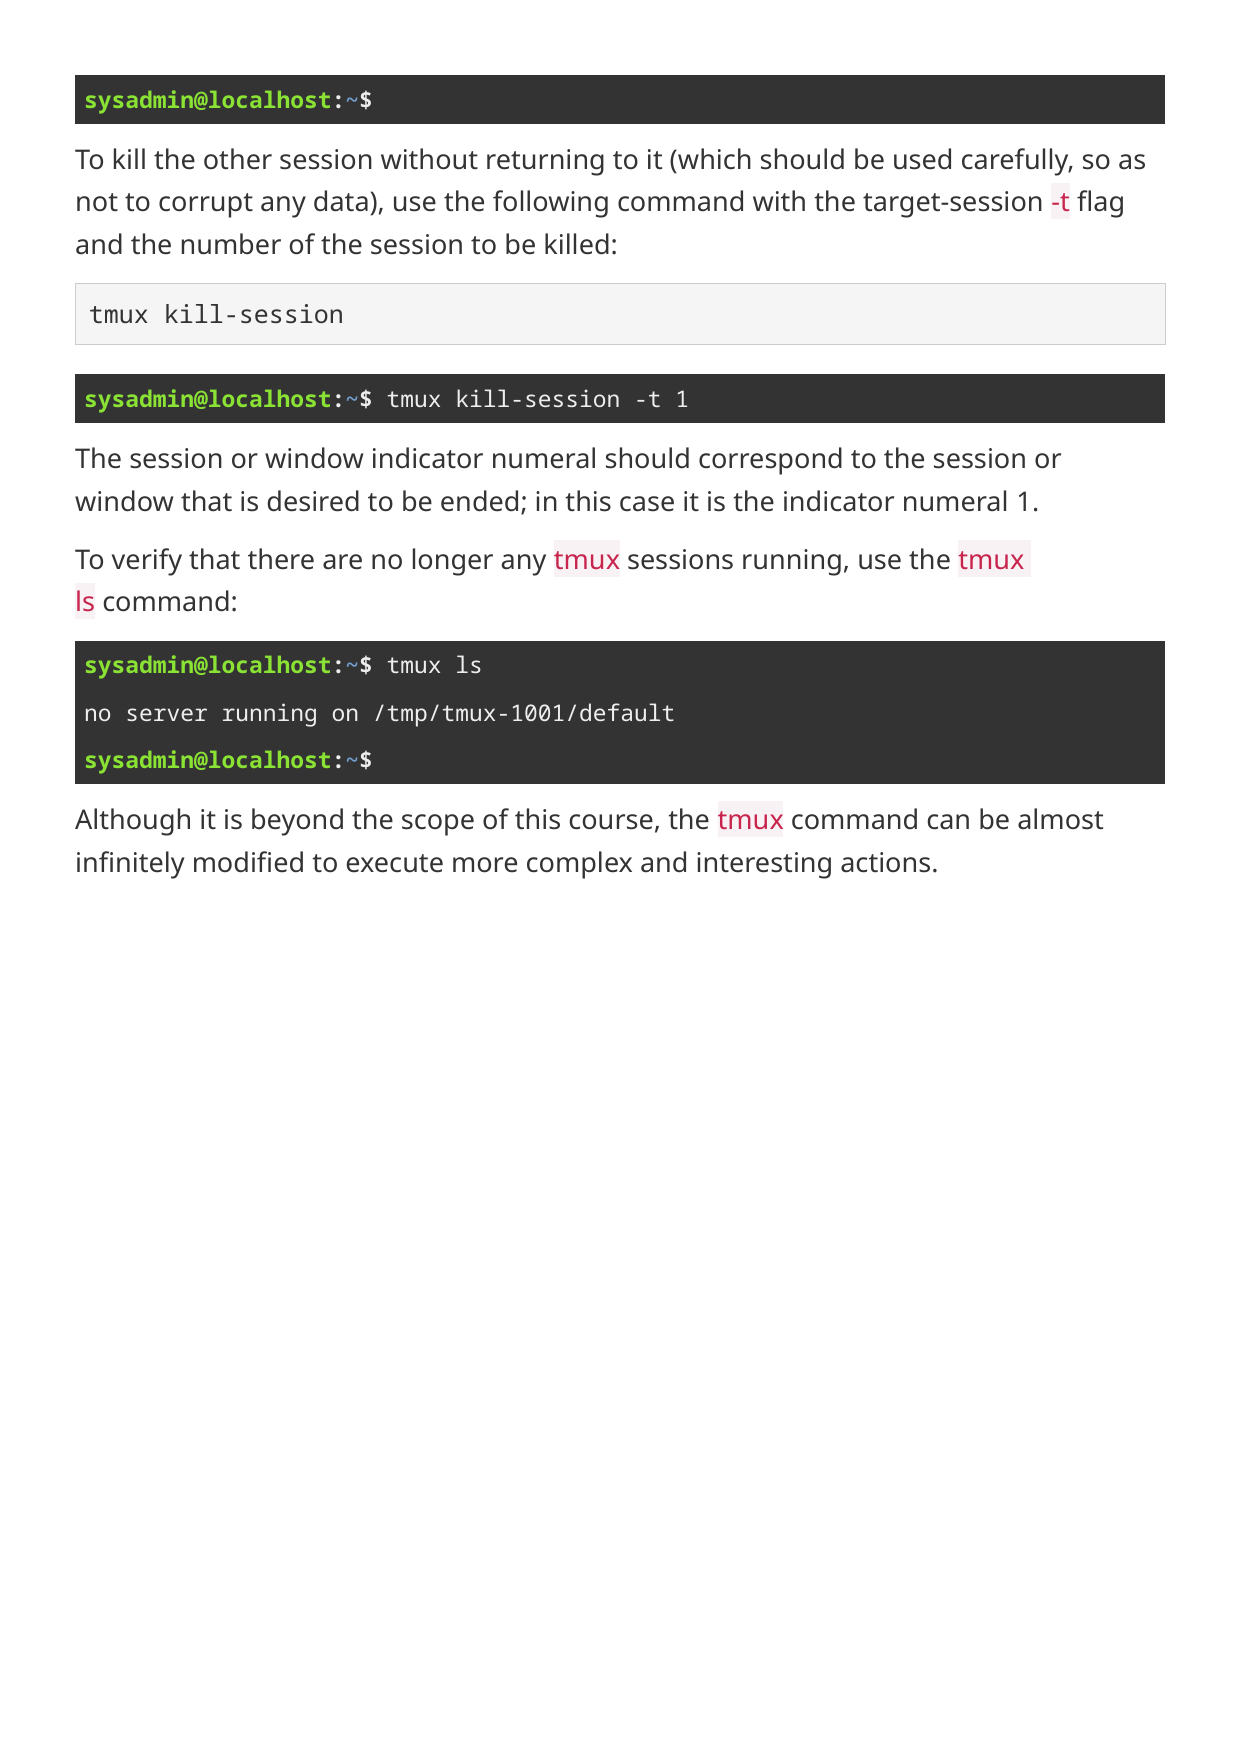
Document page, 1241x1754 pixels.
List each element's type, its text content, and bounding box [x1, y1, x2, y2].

text Although it is beyond the scope of this course, the tmux command can be almost infinitely modified to execute more complex and interesting actions. [75, 801, 1165, 880]
text sysadmin@localhost:~$ [75, 735, 1165, 784]
text tmux kill-session [76, 284, 1165, 344]
text sysadmin@localhost:~$ tmux kill-session -t 1 [75, 374, 1165, 423]
text To verify that there are no longer any tmux sessions running, use the tmux ls command: [75, 540, 1165, 619]
text The session or window indicator numeral should correspond to the session or window that is desired to be ended; in this case it is the indicator numeral 1. [75, 440, 1165, 519]
text sysadmin@localhost:~$ [75, 75, 1165, 124]
text sysadmin@localhost:~$ tmux ls [75, 641, 1165, 681]
text To kill the other session without returning to it (which should be used carefully, so as not to corrupt any data), use the following command with the target-session -t flag and the number of the session to be killed: [75, 140, 1165, 262]
text no server running on /tmp/tmux-1001/default [75, 688, 1165, 728]
